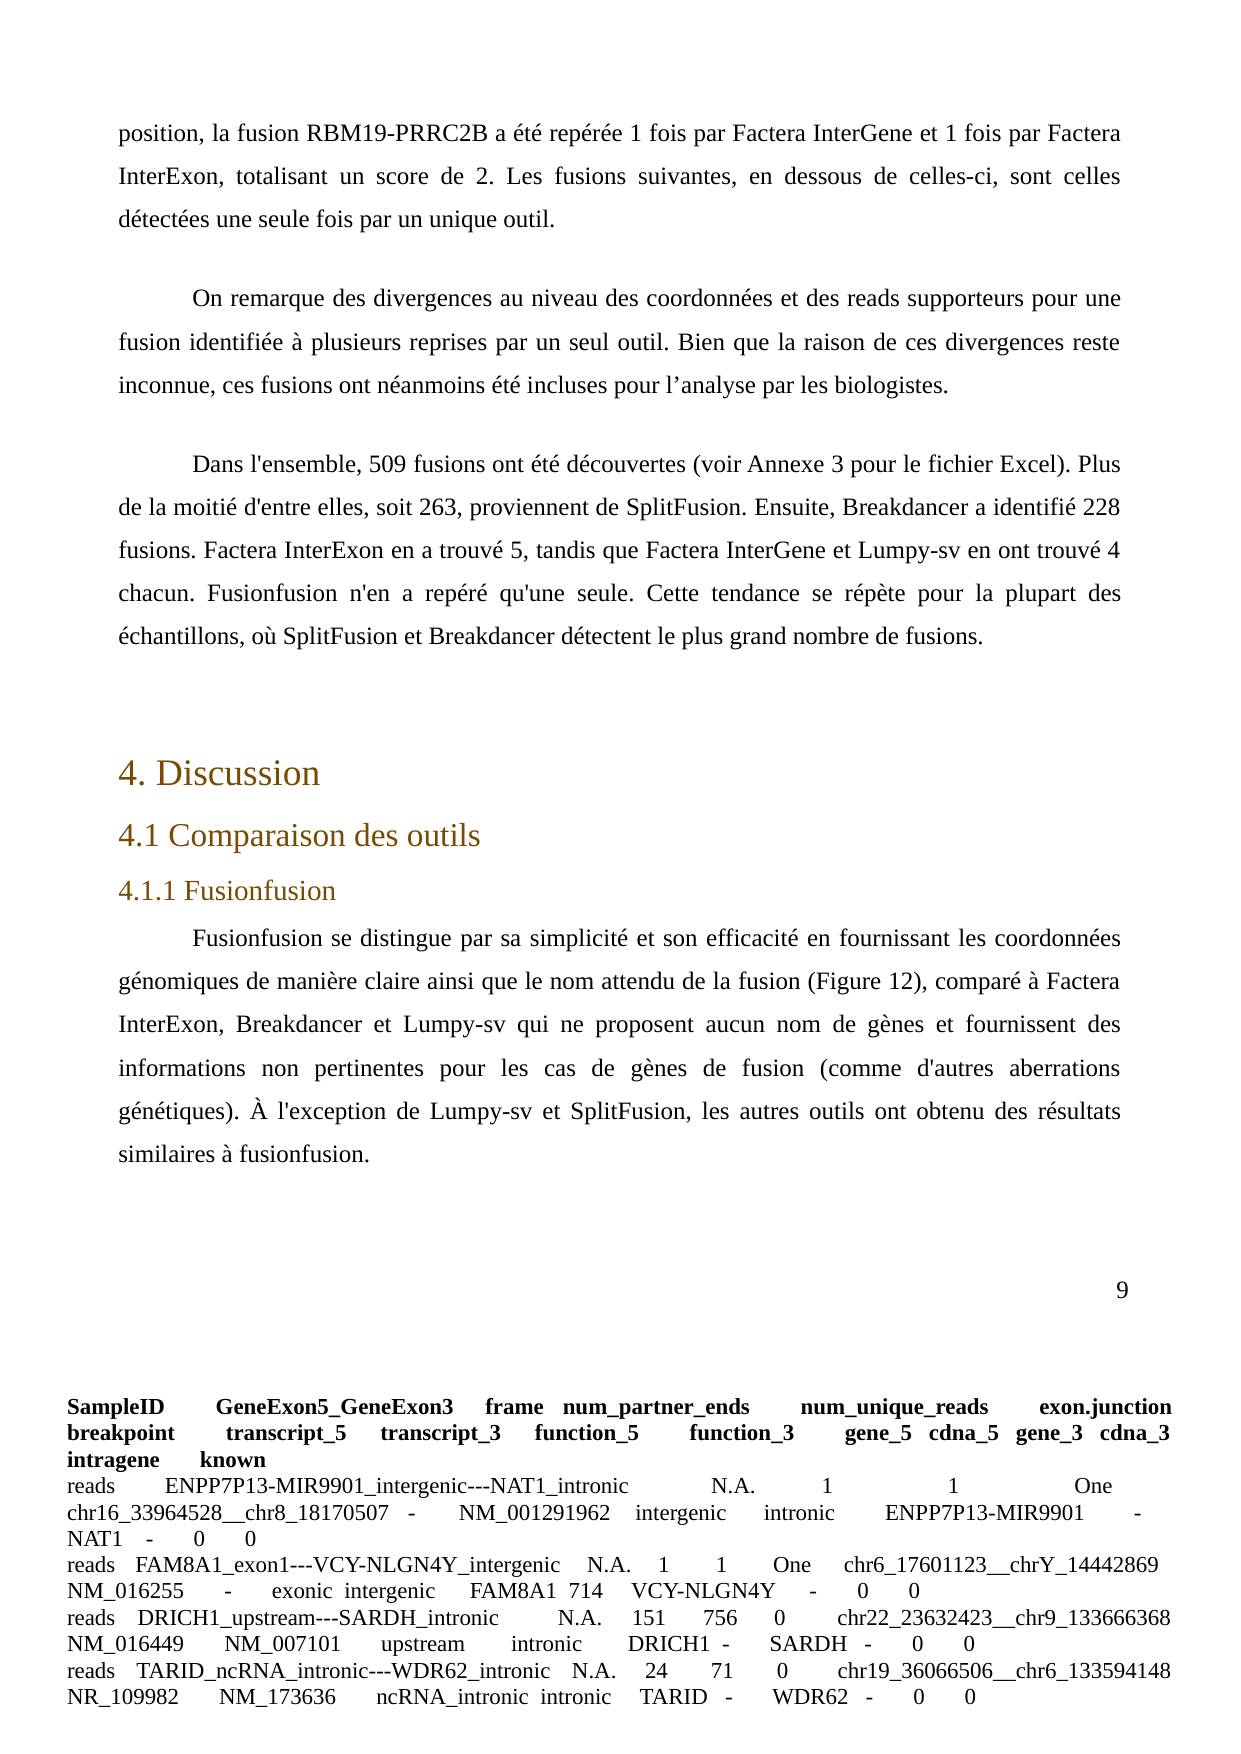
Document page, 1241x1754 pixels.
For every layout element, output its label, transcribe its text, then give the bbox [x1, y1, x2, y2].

text Dans l'ensemble, 509 fusions ont été découvertes (voir Annexe 3 pour le fichier Excel). Plus de la moitié d'entre elles, soit 263, proviennent de SplitFusion. Ensuite, Breakdancer a identifié 228 fusions. Factera InterExon en a trouvé 5, tandis que Factera InterGene et Lumpy-sv en ont trouvé 4 chacun. Fusionfusion n'en a repéré qu'une seule. Cette tendance se répète pour la plupart des échantillons, où SplitFusion et Breakdancer détectent le plus grand nombre de fusions. [118, 449, 1122, 650]
text 4.1.1 Fusionfusion [118, 873, 1122, 907]
text 4. Discussion [118, 751, 1122, 794]
text Fusionfusion se distingue par sa simplicité et son efficacité en fournissant les coordonnées génomiques de manière claire ainsi que le nom attendu de la fusion (Figure 12), comparé à Factera InterExon, Breakdancer et Lumpy-sv qui ne proposent aucun nom de gènes et fournissent des informations non pertinentes pour les cas de gènes de fusion (comme d'autres aberrations génétiques). À l'exception de Lumpy-sv et SplitFusion, les autres outils ont obtenu des résultats similaires à fusionfusion. [118, 923, 1122, 1168]
text On remarque des divergences au niveau des coordonnées et des reads supporteurs pour une fusion identifiée à plusieurs reprises par un seul outil. Bien que la raison de ces divergences reste inconnue, ces fusions ont néanmoins été incluses pour l’analyse par les biologistes. [118, 283, 1122, 398]
text 4.1 Comparaison des outils [118, 816, 1122, 854]
text position, la fusion RBM19-PRRC2B a été repérée 1 fois par Factera InterGene et 1 fois par Factera InterExon, totalisant un score de 2. Les fusions suivantes, en dessous de celles-ci, sont celles détectées une seule fois par un unique outil. [118, 118, 1122, 233]
